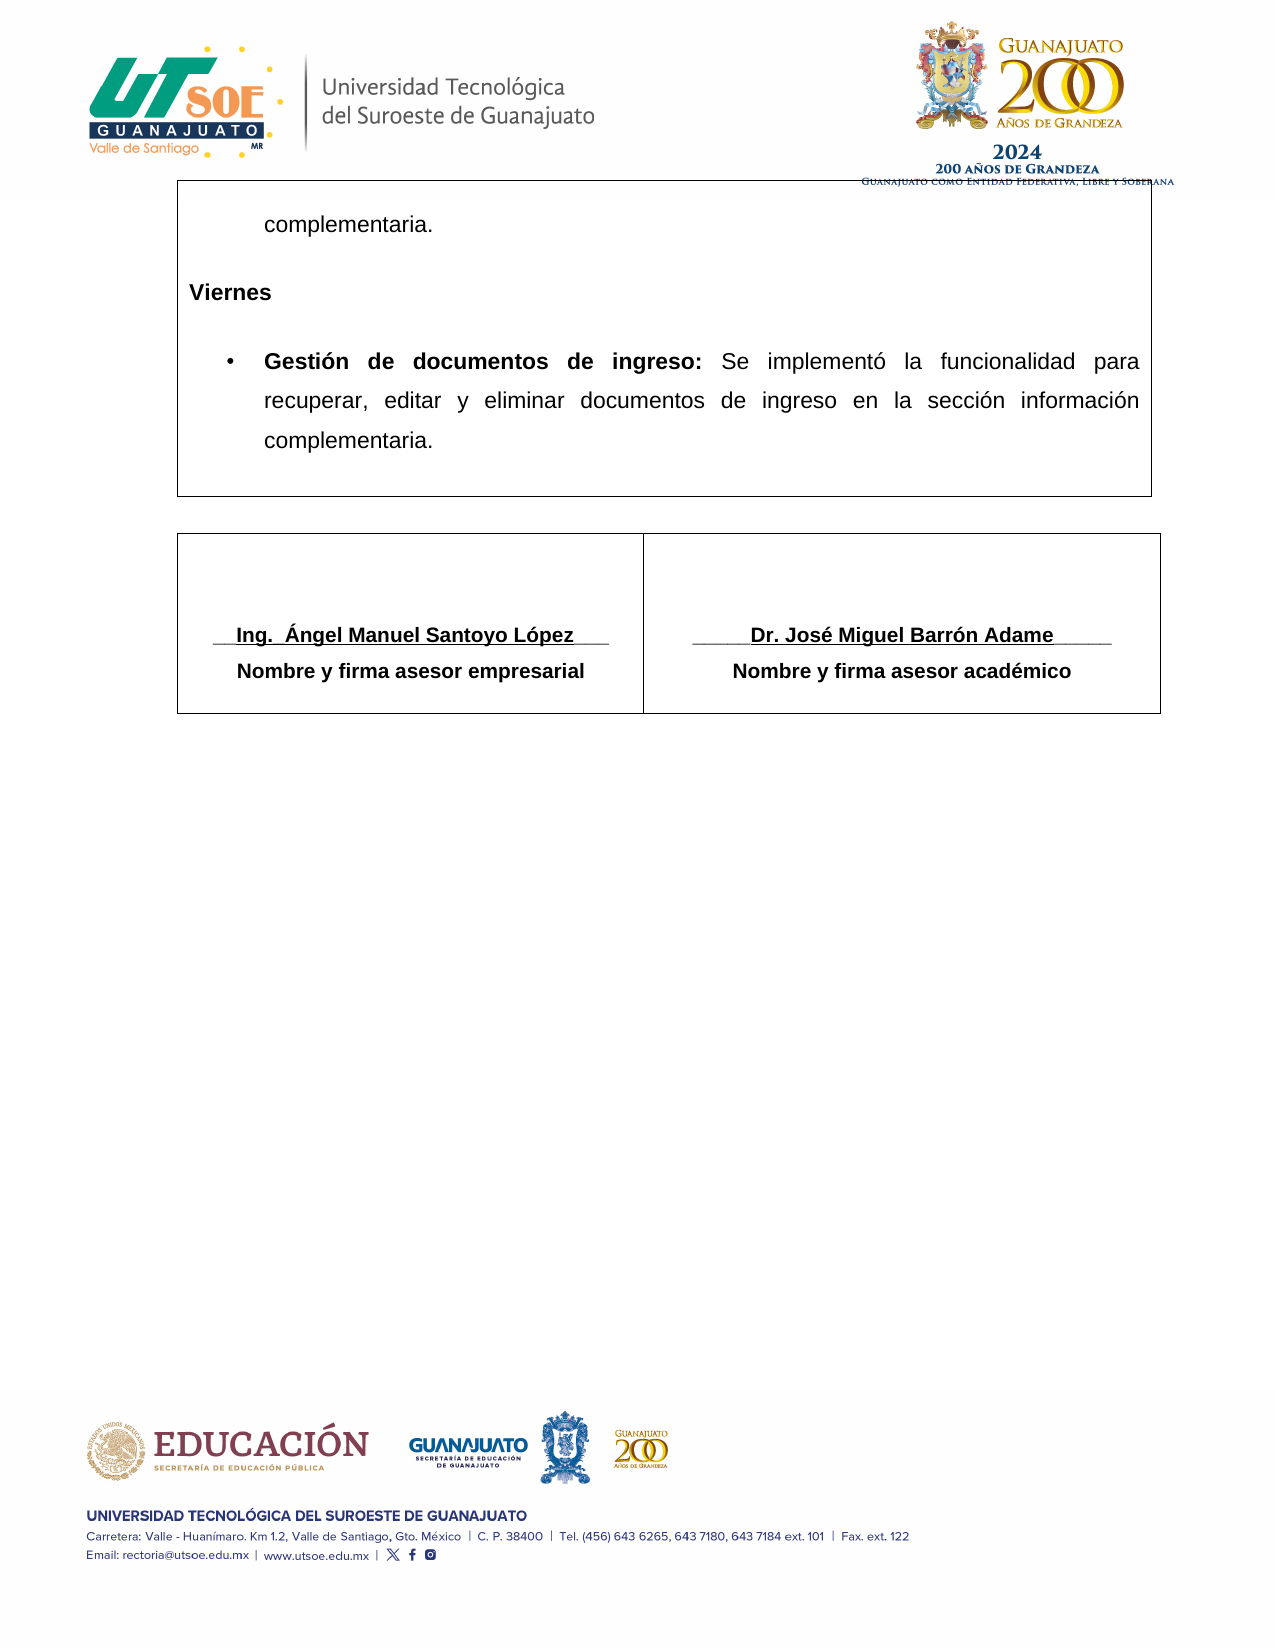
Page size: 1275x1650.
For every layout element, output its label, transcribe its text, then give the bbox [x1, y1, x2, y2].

picture [0, 1389, 1275, 1649]
table_header _____Dr. José Miguel Barrón Adame_____ Nombre y firma asesor académico [644, 534, 1160, 713]
table_cell complementaria. Viernes Gestión de documentos de ingreso: Se implementó la funcionalidad para recuperar, editar y eliminar documentos de ingreso en la sección información complementaria. [178, 181, 1151, 496]
picture [0, 0, 1275, 201]
table_header __Ing._Ángel Manuel Santoyo López___ Nombre y firma asesor empresarial [178, 534, 643, 713]
